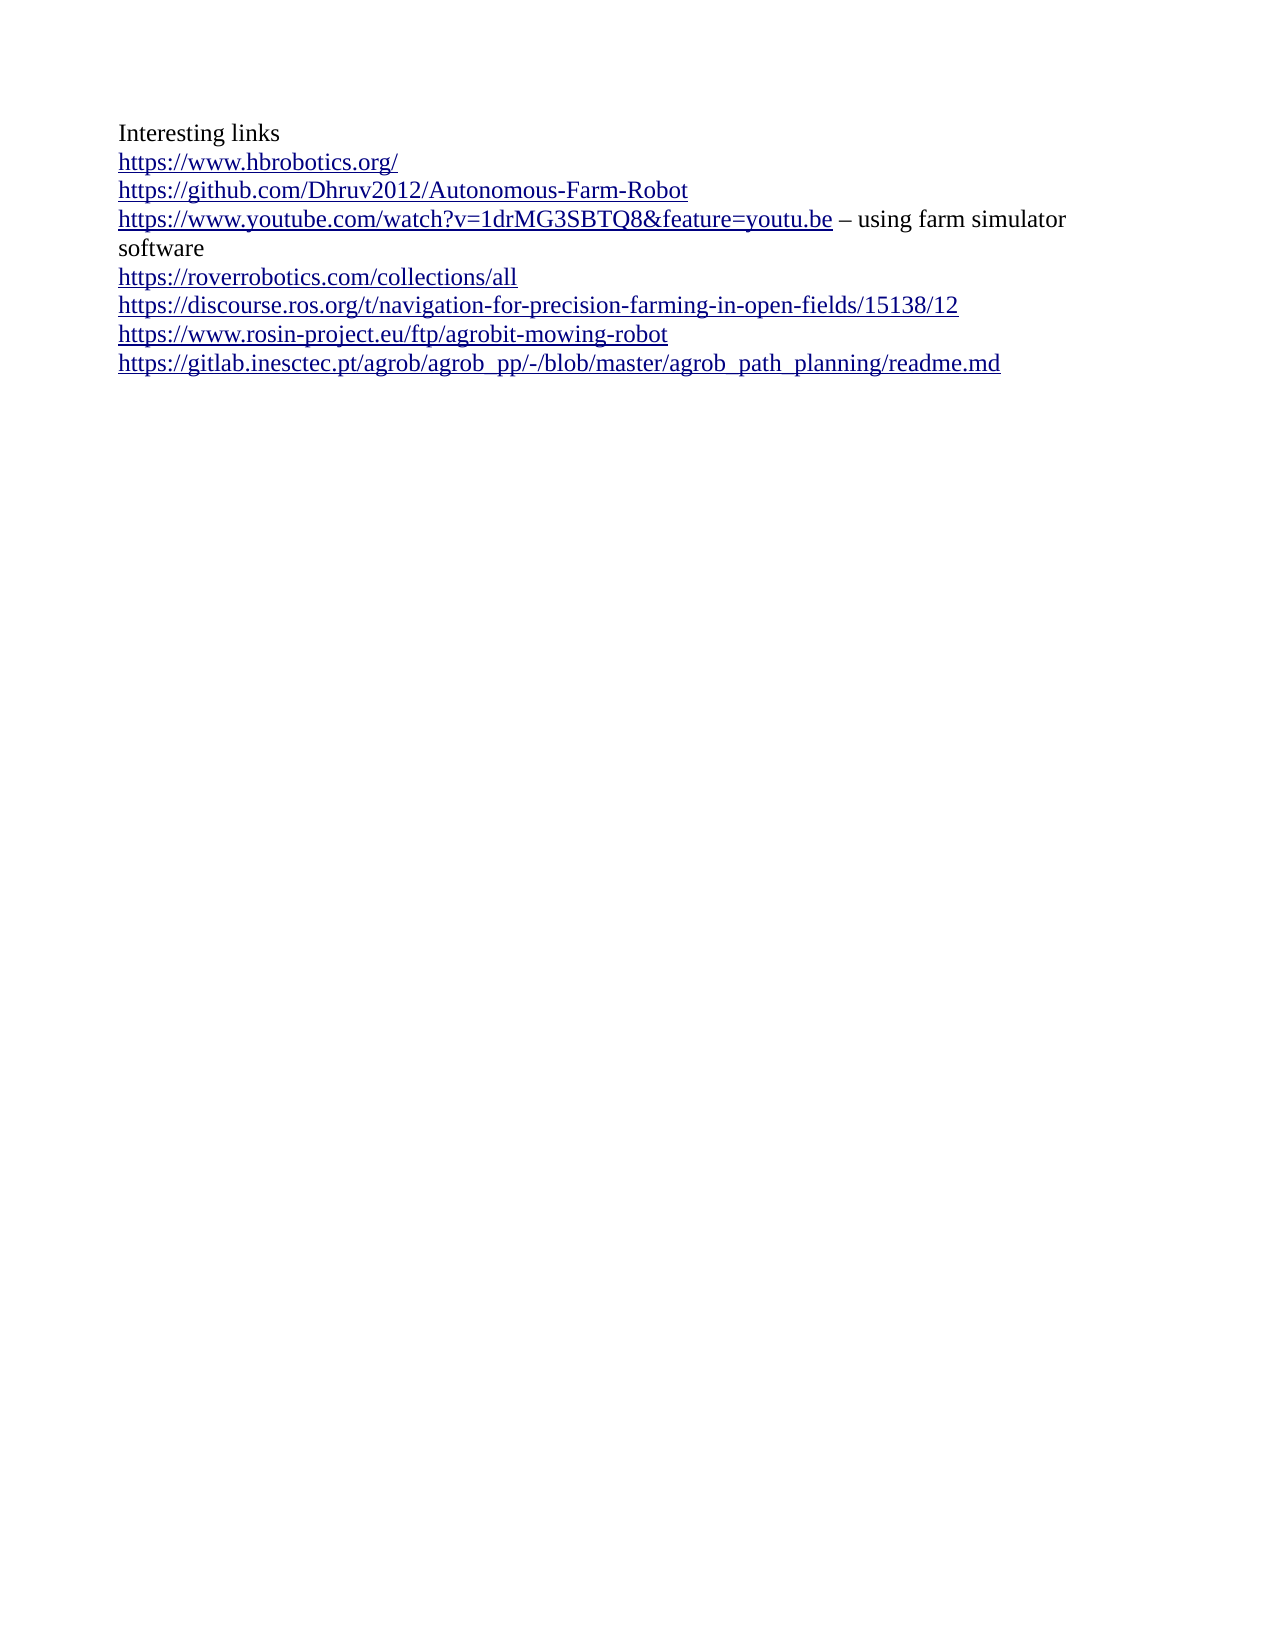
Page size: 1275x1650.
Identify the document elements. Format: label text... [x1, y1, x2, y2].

text https://discourse.ros.org/t/navigation-for-precision-farming-in-open-fields/15138/12 [118, 291, 1157, 319]
text https://www.hbrobotics.org/ [118, 147, 1157, 176]
text Interesting links [118, 118, 1157, 147]
text https://www.youtube.com/watch?v=1drMG3SBTQ8&feature=youtu.be – using farm simulator software [118, 204, 1157, 262]
text https://github.com/Dhruv2012/Autonomous-Farm-Robot [118, 176, 1157, 204]
text https://roverrobotics.com/collections/all [118, 262, 1157, 291]
text https://www.rosin-project.eu/ftp/agrobit-mowing-robot [118, 319, 1157, 348]
text https://gitlab.inesctec.pt/agrob/agrob_pp/-/blob/master/agrob_path_planning/readme.md [118, 348, 1157, 377]
